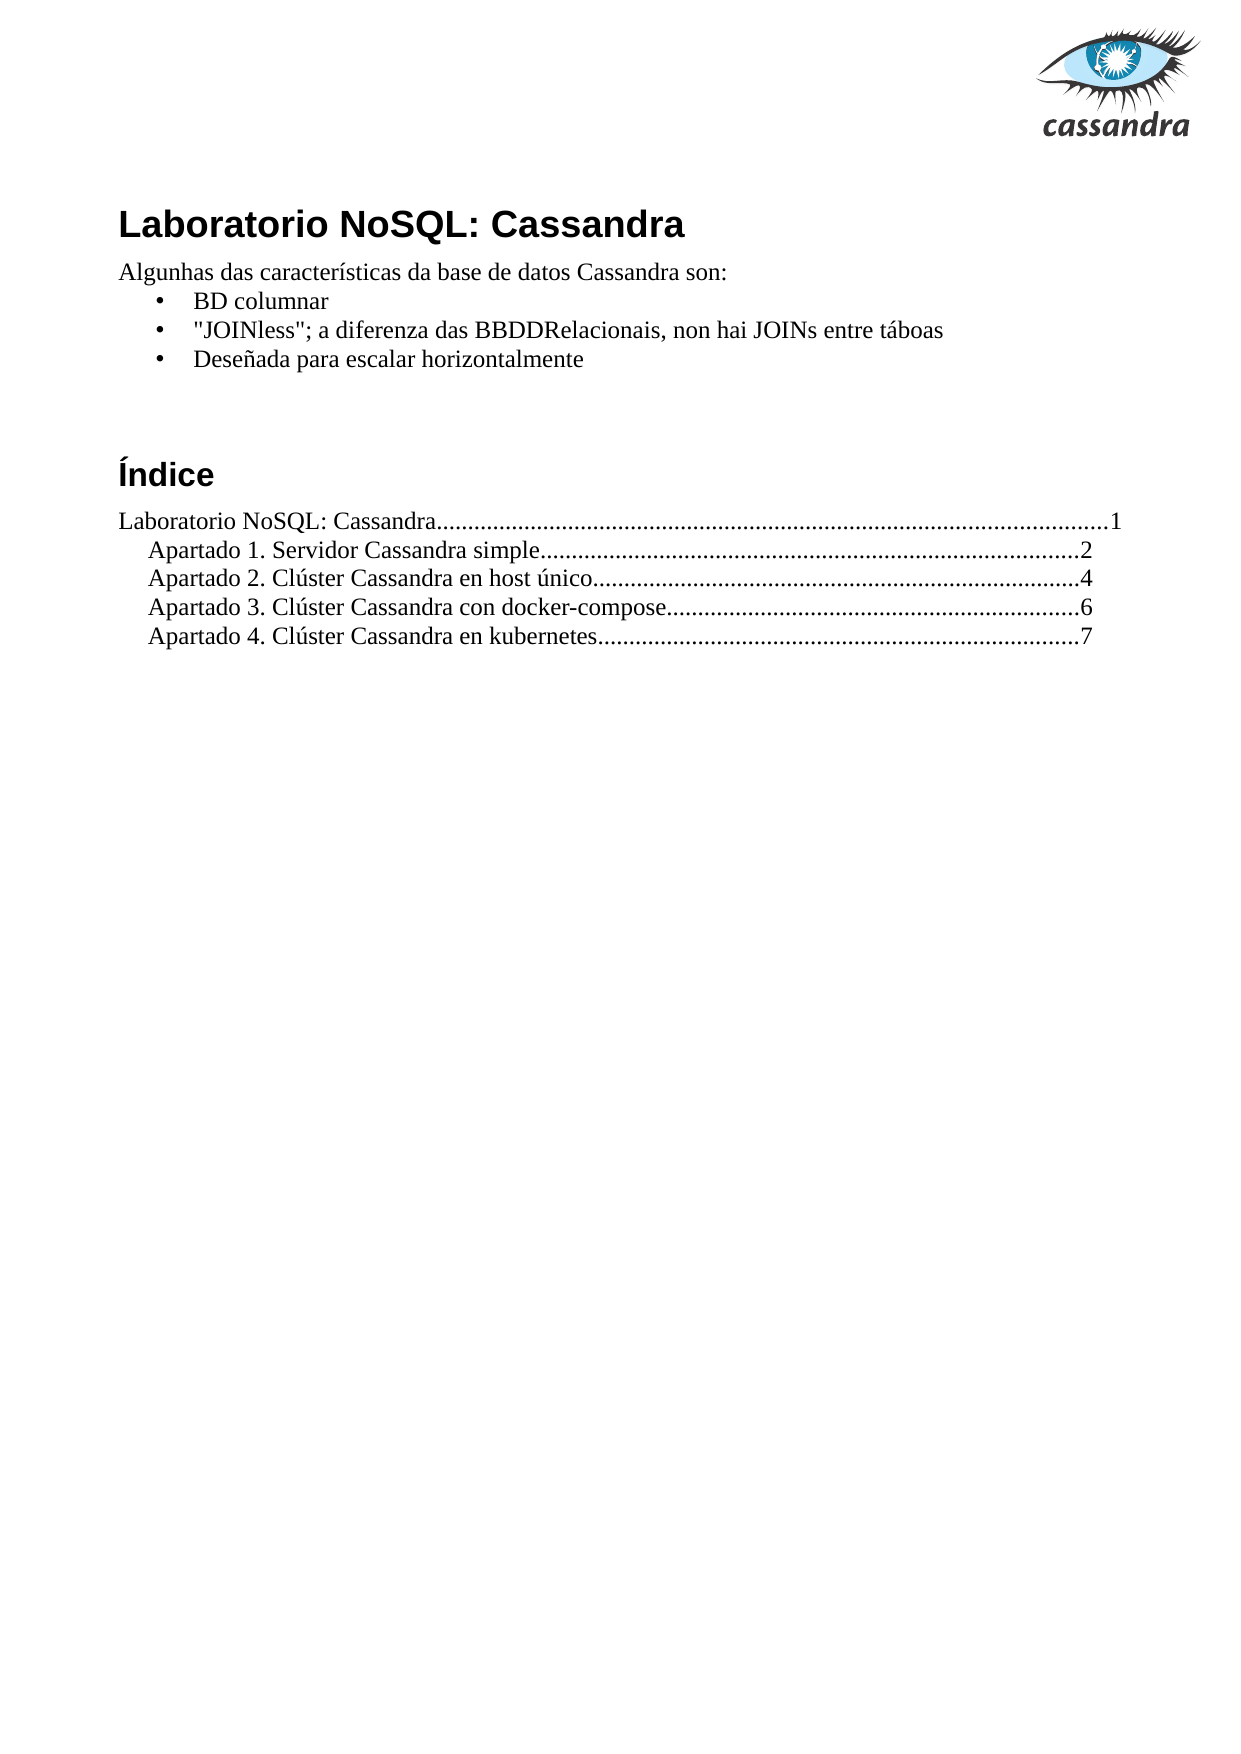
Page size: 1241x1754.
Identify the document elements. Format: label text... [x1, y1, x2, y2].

list "JOINless"; a diferenza das BBDDRelacionais, non hai JOINs entre táboas [156, 315, 1122, 344]
subtitle Índice [118, 455, 1122, 493]
text Apartado 3. Clúster Cassandra con docker-compose 6 [148, 592, 1122, 621]
text Apartado 2. Clúster Cassandra en host único 4 [148, 563, 1122, 592]
list Deseñada para escalar horizontalmente [156, 344, 1122, 372]
list BD columnar [156, 286, 1122, 315]
text Apartado 4. Clúster Cassandra en kubernetes 7 [148, 621, 1122, 650]
text Laboratorio NoSQL: Cassandra 1 [118, 506, 1122, 535]
subtitle Laboratorio NoSQL: Cassandra [118, 201, 1122, 245]
text Apartado 1. Servidor Cassandra simple 2 [148, 535, 1122, 563]
text Algunhas das características da base de datos Cassandra son: [118, 257, 1122, 286]
